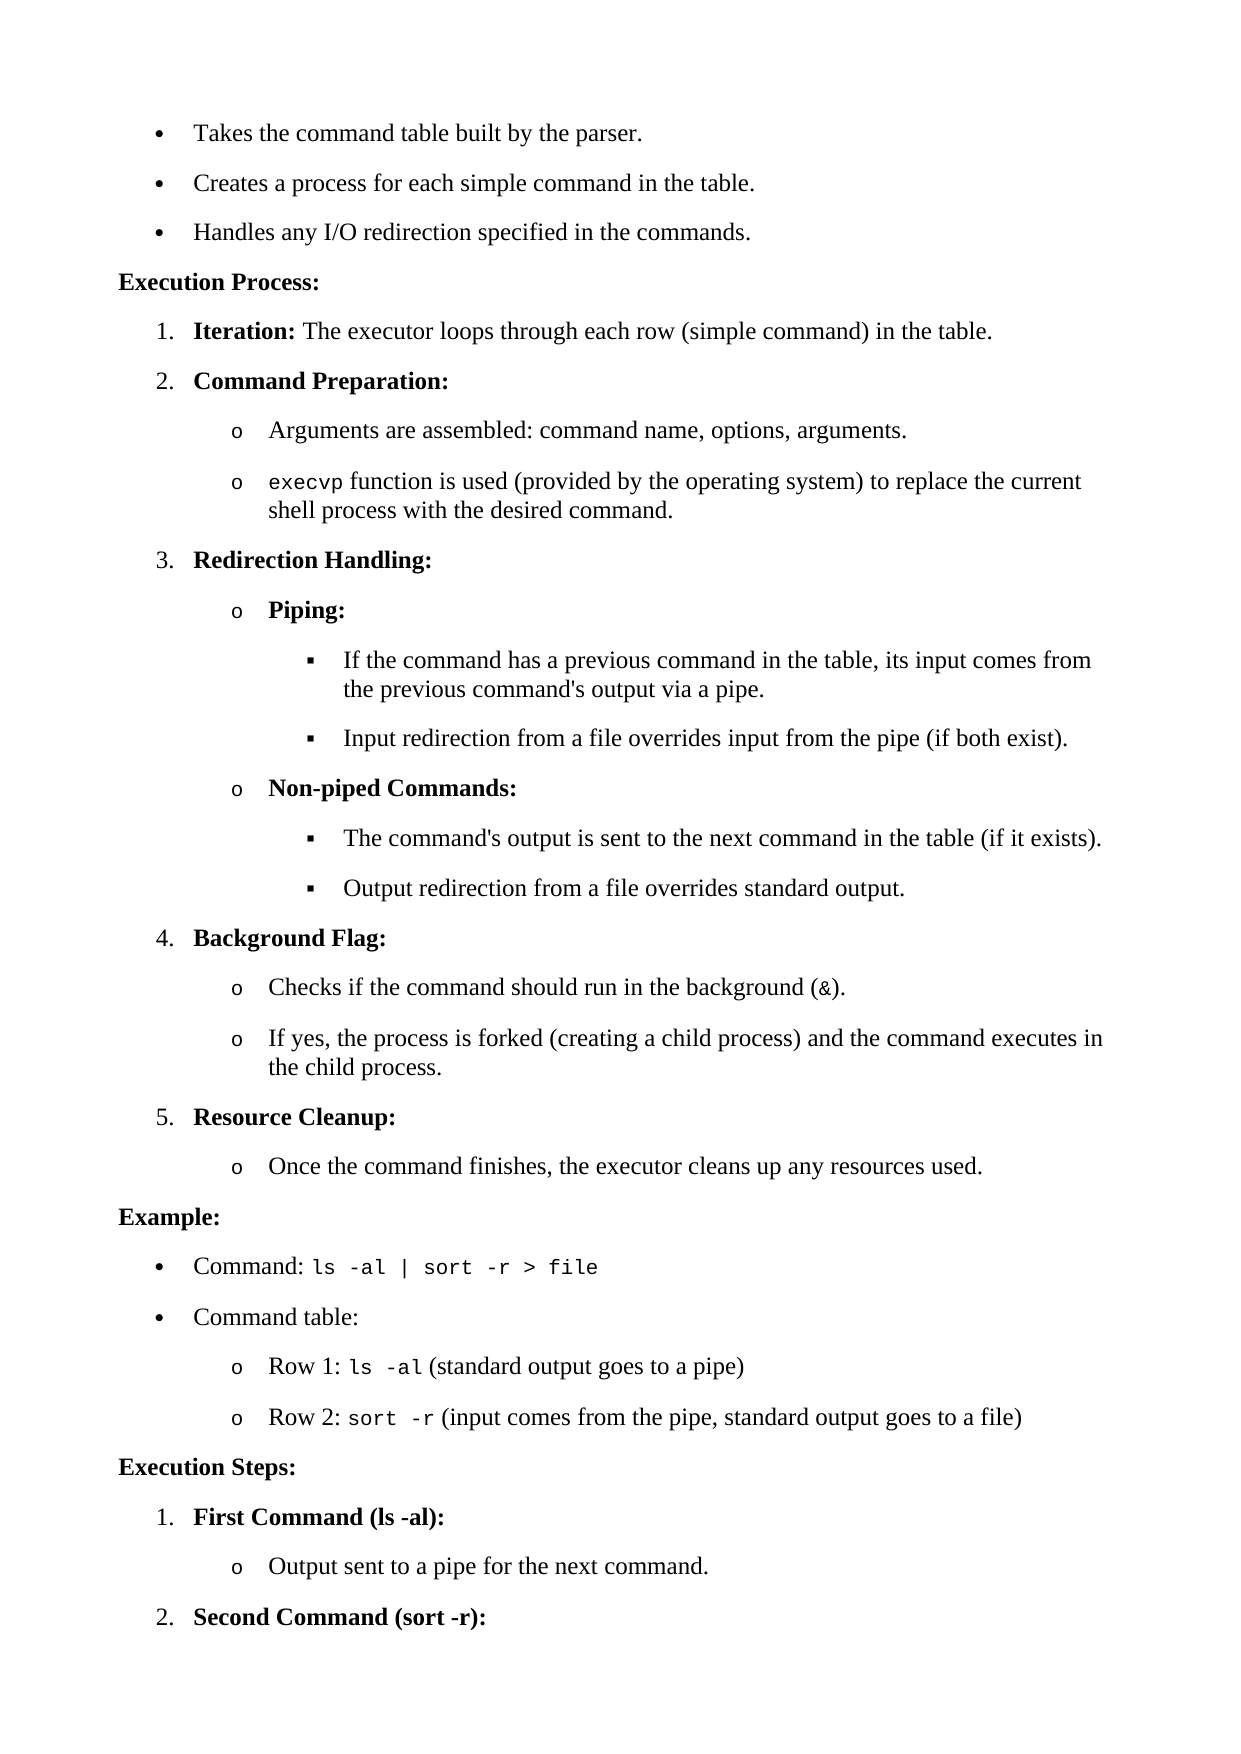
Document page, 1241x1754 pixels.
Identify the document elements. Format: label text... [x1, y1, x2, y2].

list Handles any I/O redirection specified in the commands. [156, 217, 1122, 246]
list Output sent to a pipe for the next command. [231, 1551, 1122, 1581]
text Example: [118, 1202, 1122, 1231]
list First Command (ls -al): [156, 1502, 1122, 1531]
list Creates a process for each simple command in the table. [156, 168, 1122, 196]
list Arguments are assembled: command name, options, arguments. [231, 416, 1122, 445]
list Once the command finishes, the executor cleans up any resources used. [231, 1151, 1122, 1181]
list Background Flag: [156, 923, 1122, 951]
list If the command has a previous command in the table, its input comes from the previous command's output via a pipe. [306, 645, 1122, 703]
list Command: ls -al | sort -r > file [156, 1251, 1122, 1281]
list Command table: [156, 1302, 1122, 1331]
list Non-piped Commands: [231, 773, 1122, 803]
list If yes, the process is forked (creating a child process) and the command executes in the child process. [231, 1023, 1122, 1081]
list Row 1: ls -al (standard output goes to a pipe) [231, 1351, 1122, 1381]
list Output redirection from a file overrides standard output. [306, 873, 1122, 902]
list Iteration: The executor loops through each row (simple command) in the table. [156, 316, 1122, 345]
list Redirection Handling: [156, 545, 1122, 574]
list Resource Cleanup: [156, 1102, 1122, 1131]
text Execution Steps: [118, 1452, 1122, 1481]
list Checks if the command should run in the background (&). [231, 972, 1122, 1002]
list Input redirection from a file overrides input from the pipe (if both exist). [306, 723, 1122, 752]
list Piping: [231, 595, 1122, 624]
list Command Preparation: [156, 366, 1122, 395]
list The command's output is sent to the next command in the table (if it exists). [306, 823, 1122, 852]
list Row 2: sort -r (input comes from the pipe, standard output goes to a file) [231, 1402, 1122, 1431]
list execvp function is used (provided by the operating system) to replace the current shell process with the desired command. [231, 466, 1122, 524]
text Execution Process: [118, 267, 1122, 296]
list Second Command (sort -r): [156, 1602, 1122, 1631]
list Takes the command table built by the parser. [156, 118, 1122, 147]
